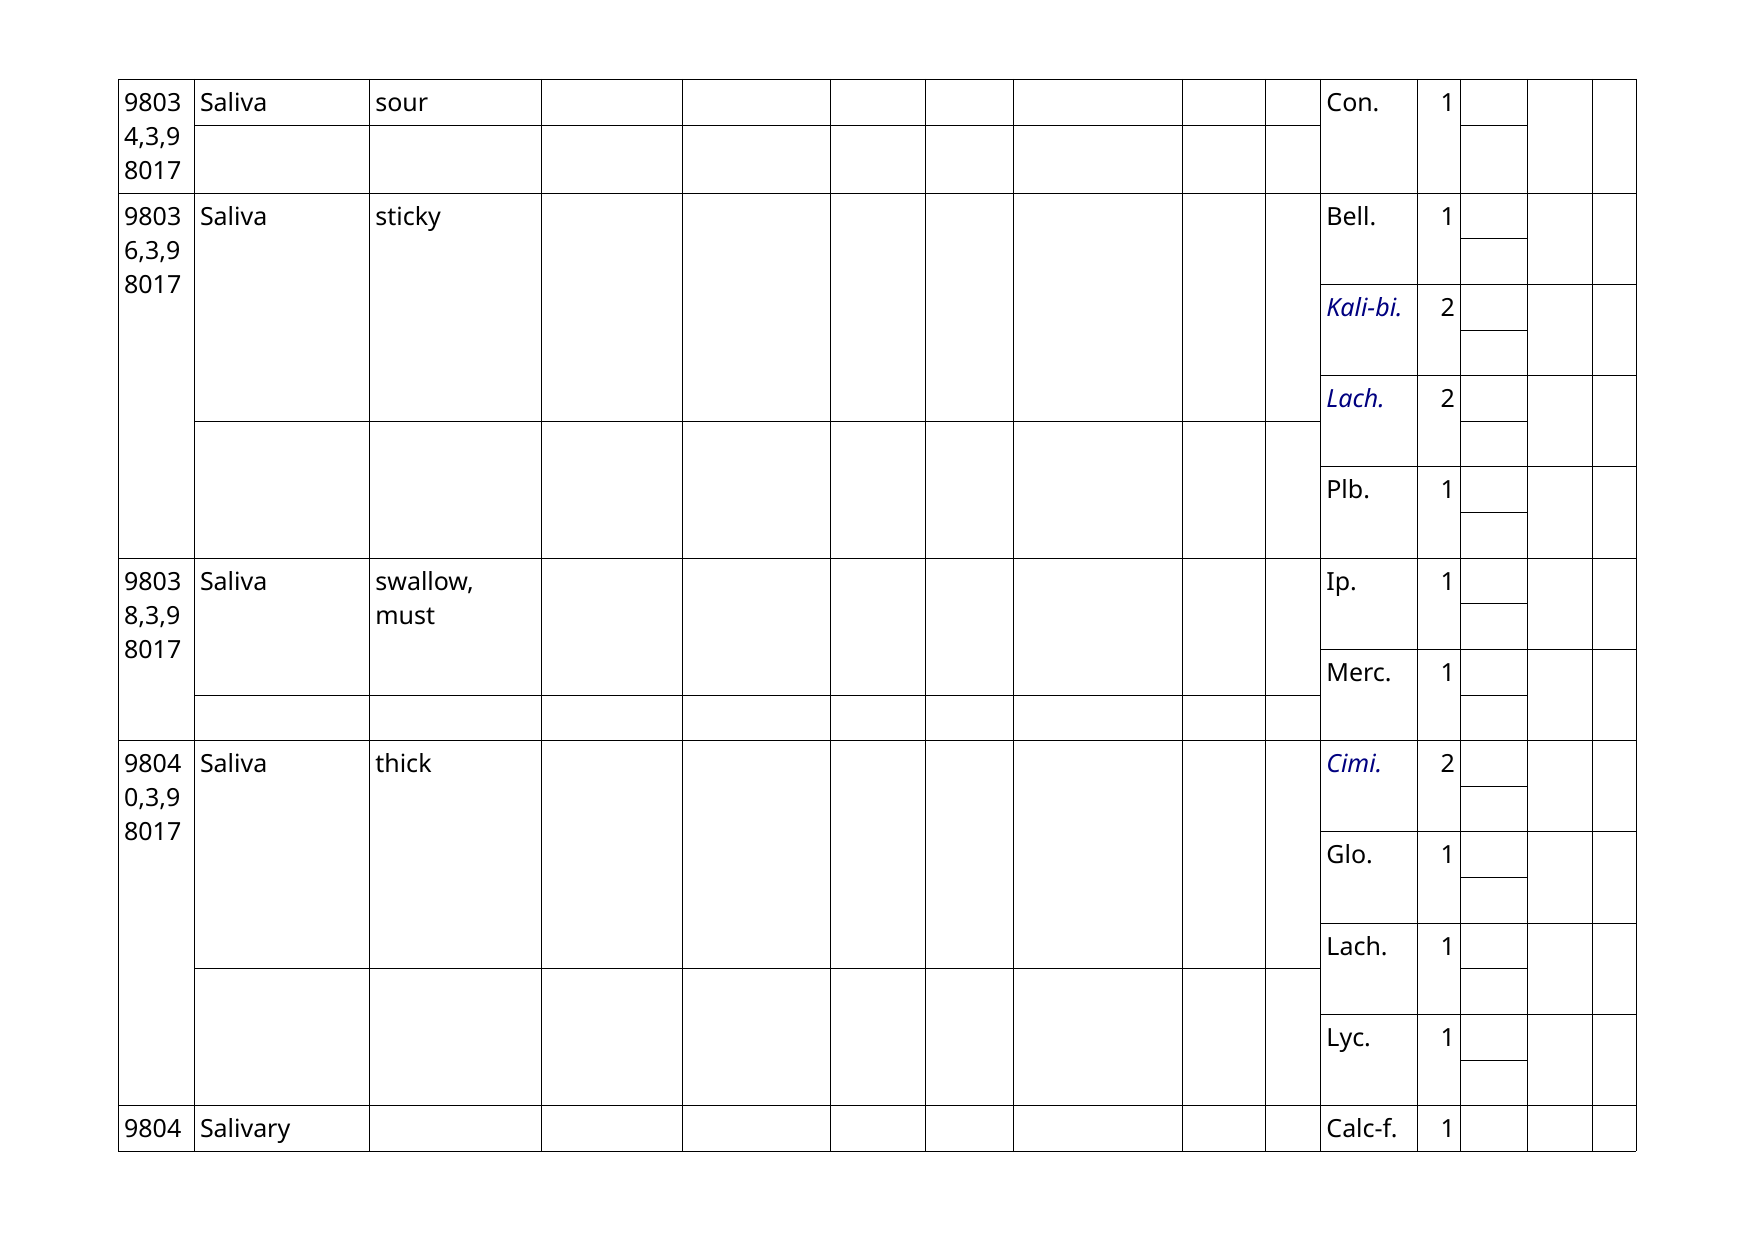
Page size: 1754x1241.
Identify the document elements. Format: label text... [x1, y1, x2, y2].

table_cell [1461, 80, 1527, 124]
table_cell [195, 422, 369, 558]
table_cell 1 [1418, 650, 1460, 740]
table_cell 2 [1418, 376, 1460, 466]
table_cell [370, 969, 541, 1105]
table_cell [1183, 422, 1265, 558]
table_cell Con. [1321, 80, 1417, 193]
table_cell [1461, 741, 1527, 786]
table_cell [926, 741, 1013, 968]
table_cell [1528, 559, 1592, 649]
table_cell [1528, 924, 1592, 1014]
table_cell [926, 696, 1013, 740]
table_cell [1014, 80, 1182, 124]
table_cell [683, 696, 830, 740]
table_cell [1593, 80, 1636, 193]
table_cell [1593, 467, 1636, 558]
table_cell [1593, 924, 1636, 1014]
table_cell [195, 696, 369, 740]
table_cell [1266, 741, 1320, 968]
table_cell [683, 422, 830, 558]
table_cell [683, 741, 830, 968]
table_cell Lach. [1321, 376, 1417, 466]
table_cell [1593, 832, 1636, 923]
table_cell [831, 194, 925, 421]
table_cell [542, 422, 682, 558]
table_cell [1461, 126, 1527, 193]
table_cell [1461, 1061, 1527, 1105]
table_cell [1461, 422, 1527, 466]
table_cell [1461, 239, 1527, 284]
table_cell [831, 1106, 925, 1151]
table_cell [370, 126, 541, 193]
table_cell [1266, 422, 1320, 558]
table_cell 1 [1418, 832, 1460, 923]
table_cell [683, 559, 830, 694]
table_cell [195, 126, 369, 193]
table_cell [1593, 194, 1636, 284]
table_cell [683, 126, 830, 193]
table_cell [926, 559, 1013, 694]
table_cell [1461, 376, 1527, 421]
table_cell Lach. [1321, 924, 1417, 1014]
table_cell [1183, 696, 1265, 740]
table_cell [370, 1106, 541, 1151]
table_cell [1014, 969, 1182, 1105]
table_cell [542, 969, 682, 1105]
table_cell [1528, 376, 1592, 466]
table_cell [1266, 1106, 1320, 1151]
table_cell [831, 80, 925, 124]
table_cell 1 [1418, 467, 1460, 558]
table_cell [1461, 513, 1527, 558]
table_cell [1461, 604, 1527, 649]
table_cell [542, 80, 682, 124]
table_cell [1593, 559, 1636, 649]
table_cell [926, 194, 1013, 421]
table_cell [1183, 741, 1265, 968]
table_cell [1461, 467, 1527, 512]
table_cell [1014, 1106, 1182, 1151]
table_cell [1266, 696, 1320, 740]
table_cell [542, 741, 682, 968]
table_cell sour [370, 80, 541, 124]
table_cell [1528, 194, 1592, 284]
table_cell 1 [1418, 1106, 1460, 1151]
table_cell [1461, 559, 1527, 603]
table_cell [926, 126, 1013, 193]
table_cell 1 [1418, 559, 1460, 649]
table_cell [1593, 376, 1636, 466]
table_cell [926, 80, 1013, 124]
table_cell [1528, 1015, 1592, 1105]
table_cell Saliva [195, 741, 369, 968]
table_cell [831, 696, 925, 740]
table_cell [1461, 696, 1527, 740]
table_cell 9804 [119, 1106, 194, 1151]
table_cell Calc-f. [1321, 1106, 1417, 1151]
table_cell [683, 80, 830, 124]
table_cell 1 [1418, 80, 1460, 193]
table_cell 1 [1418, 1015, 1460, 1105]
table_cell [542, 1106, 682, 1151]
table_cell Ip. [1321, 559, 1417, 649]
table_cell [1266, 126, 1320, 193]
table_cell [1266, 194, 1320, 421]
table_cell [1266, 80, 1320, 124]
table_cell [1528, 741, 1592, 831]
table_cell 98034,3,98017 [119, 80, 194, 193]
table_cell [1014, 194, 1182, 421]
table_cell [1528, 80, 1592, 193]
table_cell 1 [1418, 924, 1460, 1014]
table_cell [1183, 194, 1265, 421]
table_cell [195, 969, 369, 1105]
table_cell [1014, 696, 1182, 740]
table_cell [1461, 878, 1527, 923]
table_cell [1461, 924, 1527, 968]
table_cell [1183, 126, 1265, 193]
table_cell Saliva [195, 80, 369, 124]
table_cell Lyc. [1321, 1015, 1417, 1105]
table_cell [1528, 467, 1592, 558]
table_cell [1461, 1106, 1527, 1151]
table_cell Saliva [195, 194, 369, 421]
table_cell [1266, 559, 1320, 694]
table_cell [1014, 559, 1182, 694]
table_cell [370, 422, 541, 558]
table_cell Salivary [195, 1106, 369, 1151]
table_cell [1528, 1106, 1592, 1151]
table_cell [831, 741, 925, 968]
table_cell [831, 559, 925, 694]
table_cell [542, 559, 682, 694]
table_cell Saliva [195, 559, 369, 694]
table_cell [1593, 1015, 1636, 1105]
table_cell [831, 969, 925, 1105]
table_cell [683, 194, 830, 421]
table_cell Plb. [1321, 467, 1417, 558]
table_cell [1461, 969, 1527, 1014]
table_cell [1183, 80, 1265, 124]
table_cell [370, 696, 541, 740]
table_cell sticky [370, 194, 541, 421]
table_cell [1461, 331, 1527, 375]
table_cell 98038,3,98017 [119, 559, 194, 740]
table_cell 2 [1418, 741, 1460, 831]
table_cell [1461, 285, 1527, 329]
table_cell [926, 1106, 1013, 1151]
table_cell [831, 126, 925, 193]
table_cell Cimi. [1321, 741, 1417, 831]
table_cell [542, 194, 682, 421]
table_cell Kali-bi. [1321, 285, 1417, 375]
table_cell [1014, 126, 1182, 193]
table_cell [542, 696, 682, 740]
table_cell [1528, 285, 1592, 375]
table_cell [1183, 559, 1265, 694]
table_cell [683, 969, 830, 1105]
table_cell [926, 969, 1013, 1105]
table_cell swallow, must [370, 559, 541, 694]
table_cell [1528, 650, 1592, 740]
table_cell 98036,3,98017 [119, 194, 194, 558]
table_cell [1014, 422, 1182, 558]
table_cell Bell. [1321, 194, 1417, 284]
table_cell [1461, 650, 1527, 694]
table_cell [831, 422, 925, 558]
table_cell [1266, 969, 1320, 1105]
table_cell [926, 422, 1013, 558]
table_cell [1593, 285, 1636, 375]
table_cell [683, 1106, 830, 1151]
table_cell [1014, 741, 1182, 968]
table_cell [1183, 969, 1265, 1105]
table_cell [542, 126, 682, 193]
table_cell [1528, 832, 1592, 923]
table_cell [1461, 194, 1527, 238]
table_cell Glo. [1321, 832, 1417, 923]
table_cell [1183, 1106, 1265, 1151]
table_cell [1461, 787, 1527, 831]
table_cell [1593, 1106, 1636, 1151]
table_cell Merc. [1321, 650, 1417, 740]
table_cell [1461, 1015, 1527, 1059]
table_cell 2 [1418, 285, 1460, 375]
table_cell [1593, 650, 1636, 740]
table_cell [1461, 832, 1527, 877]
table_cell [1593, 741, 1636, 831]
table_cell 98040,3,98017 [119, 741, 194, 1105]
table_cell 1 [1418, 194, 1460, 284]
table_cell thick [370, 741, 541, 968]
